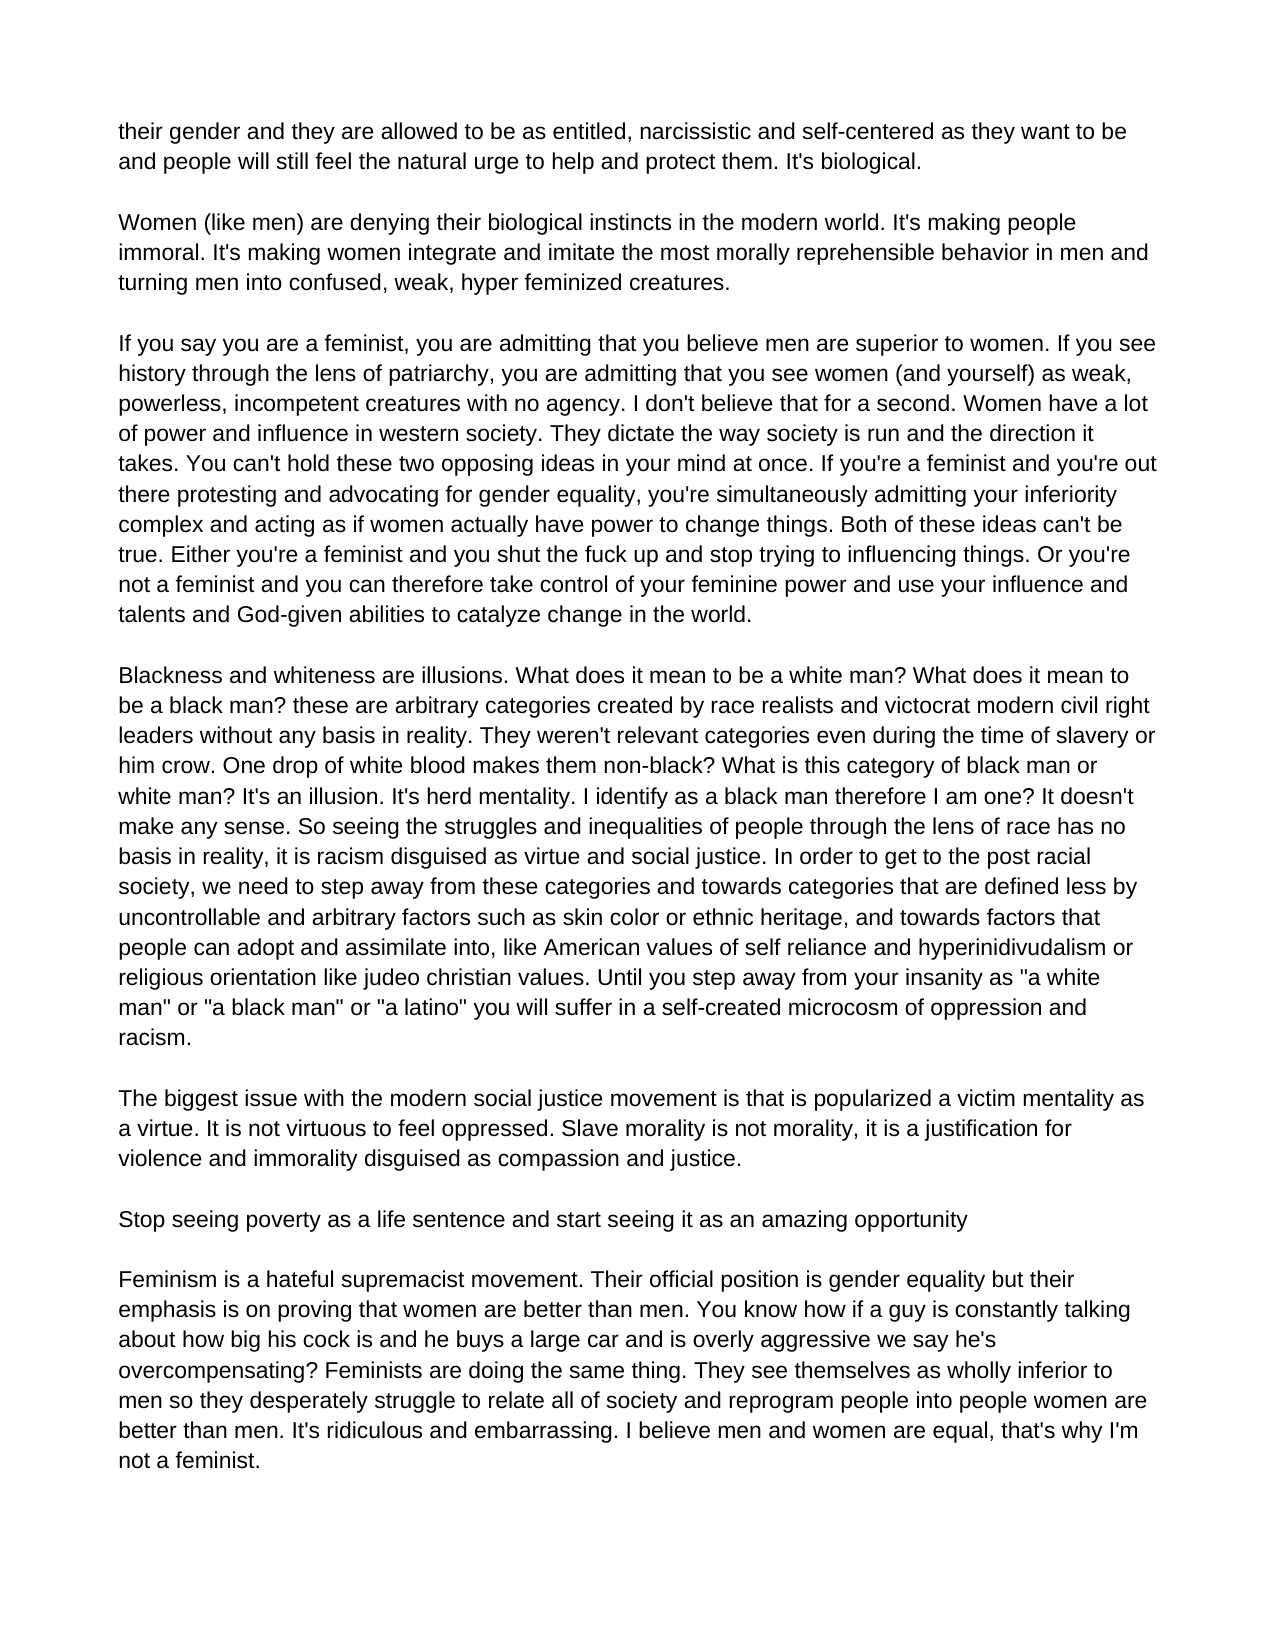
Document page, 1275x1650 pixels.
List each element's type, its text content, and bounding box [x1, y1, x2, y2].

text Women (like men) are denying their biological instincts in the modern world. It's making people immoral. It's making women integrate and imitate the most morally reprehensible behavior in men and turning men into confused, weak, hyper feminized creatures. [118, 209, 1157, 296]
text Blackness and whiteness are illusions. What does it mean to be a white man? What does it mean to be a black man? these are arbitrary categories created by race realists and victocrat modern civil right leaders without any basis in reality. They weren't relevant categories even during the time of slavery or him crow. One drop of white blood makes them non-black? What is this category of black man or white man? It's an illusion. It's herd mentality. I identify as a black man therefore I am one? It doesn't make any sense. So seeing the struggles and inequalities of people through the lens of race has no basis in reality, it is racism disguised as virtue and social justice. In order to get to the post racial society, we need to step away from these categories and towards categories that are defined less by uncontrollable and arbitrary factors such as skin color or ethnic heritage, and towards factors that people can adopt and assimilate into, like American values of self reliance and hyperinidivudalism or religious orientation like judeo christian values. Until you step away from your insanity as "a white man" or "a black man" or "a latino" you will suffer in a self-created microcosm of oppression and racism. [118, 662, 1157, 1051]
text Feminism is a hateful supremacist movement. Their official position is gender equality but their emphasis is on proving that women are better than men. You know how if a guy is constantly talking about how big his cock is and he buys a large car and is overly aggressive we say he's overcompensating? Feminists are doing the same thing. They see themselves as wholly inferior to men so they desperately struggle to relate all of society and reprogram people into people women are better than men. It's ridiculous and embarrassing. I believe men and women are equal, that's why I'm not a feminist. [118, 1266, 1157, 1474]
text If you say you are a feminist, you are admitting that you believe men are superior to women. If you see history through the lens of patriarchy, you are admitting that you see women (and yourself) as weak, powerless, incompetent creatures with no agency. I don't believe that for a second. Women have a lot of power and influence in western society. They dictate the way society is run and the direction it takes. You can't hold these two opposing ideas in your mind at once. If you're a feminist and you're out there protesting and advocating for gender equality, you're simultaneously admitting your inferiority complex and acting as if women actually have power to change things. Both of these ideas can't be true. Either you're a feminist and you shut the fuck up and stop trying to influencing things. Or you're not a feminist and you can therefore take control of your feminine power and use your influence and talents and God-given abilities to catalyze change in the world. [118, 329, 1157, 628]
text Stop seeing poverty as a life sentence and start seeing it as an amazing opportunity [118, 1206, 1157, 1232]
text The biggest issue with the modern social justice movement is that is popularized a victim mentality as a virtue. It is not virtuous to feel oppressed. Slave morality is not morality, it is a justification for violence and immorality disguised as compassion and justice. [118, 1085, 1157, 1172]
text their gender and they are allowed to be as entitled, narcissistic and self-centered as they want to be and people will still feel the natural urge to help and protect them. It's biological. [118, 118, 1157, 175]
